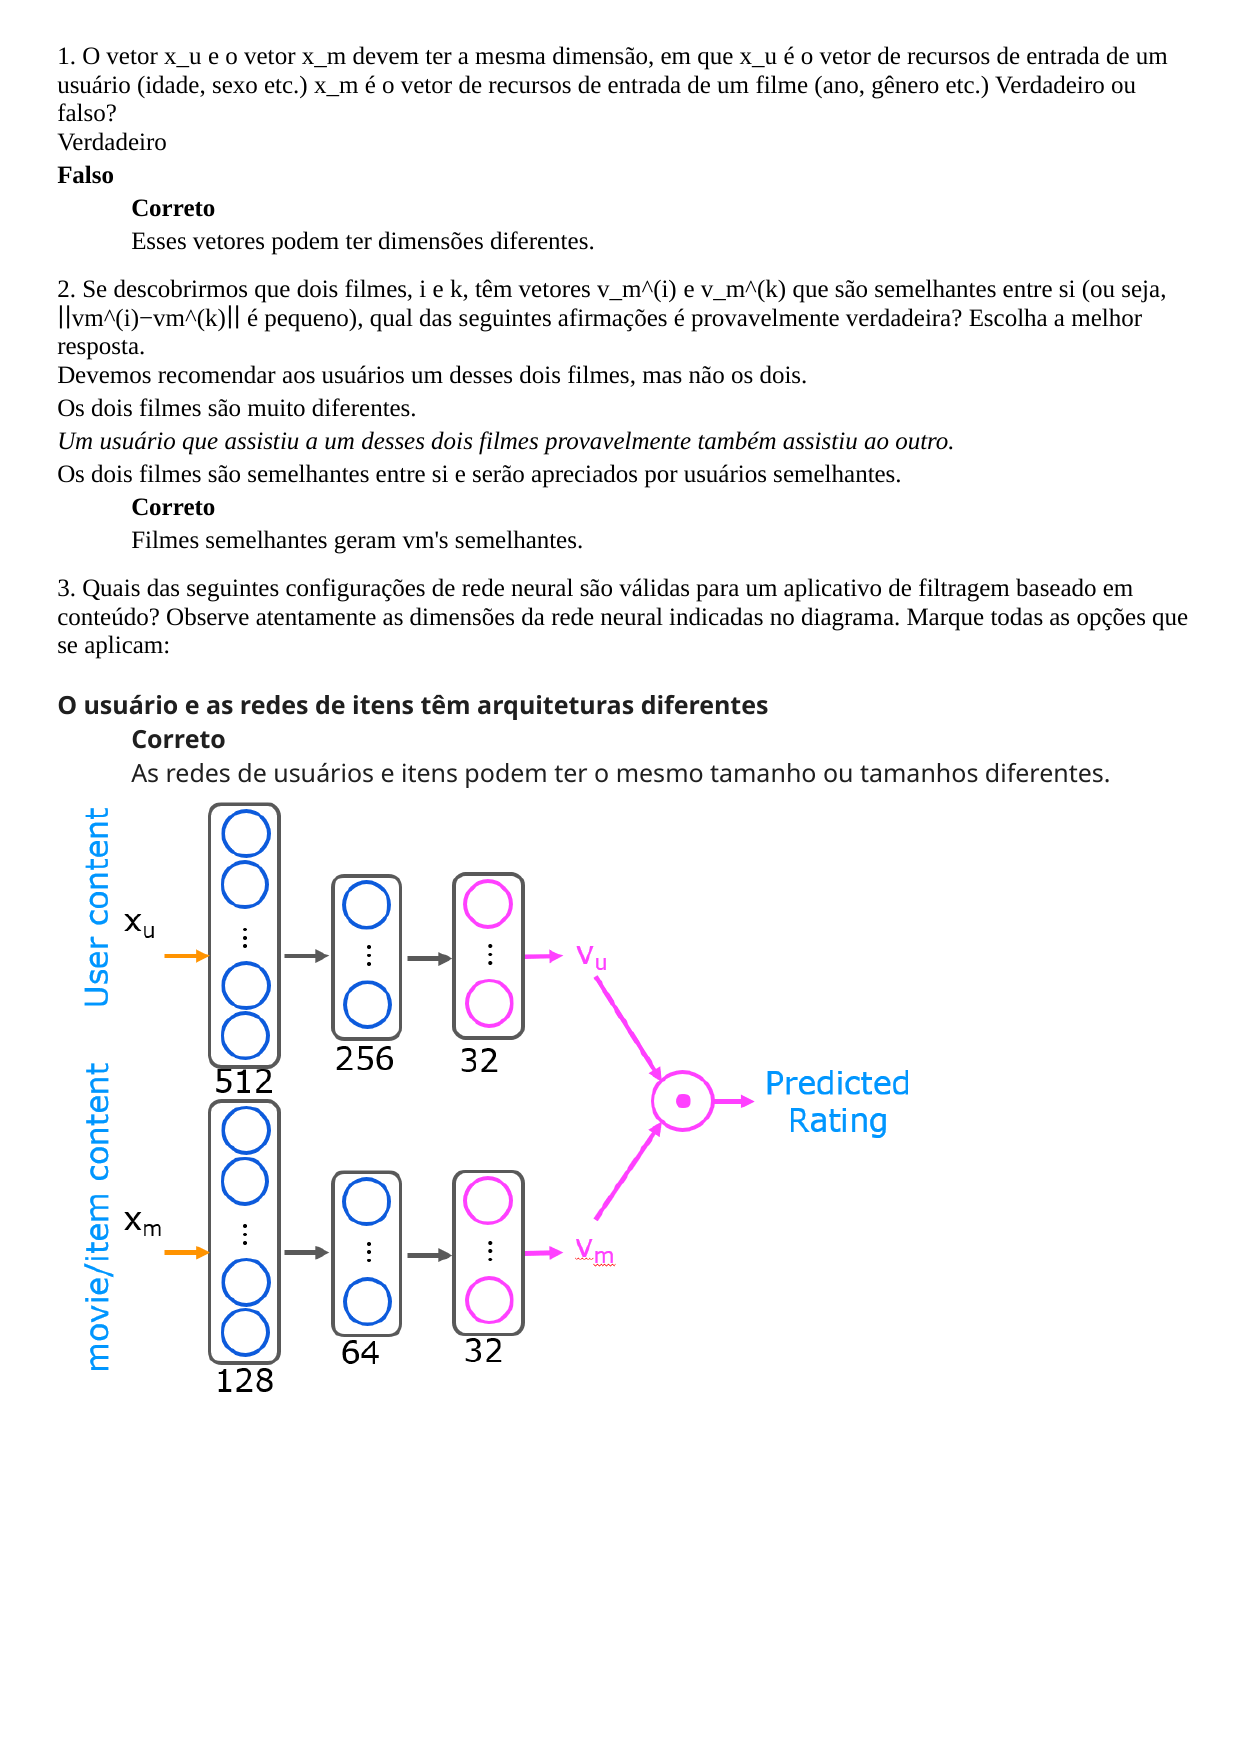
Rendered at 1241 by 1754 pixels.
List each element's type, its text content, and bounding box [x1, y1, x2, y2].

text Correto [57, 722, 1199, 756]
text Verdadeiro Falso Correto Esses vetores podem ter dimensões diferentes. [57, 127, 1199, 255]
text Devemos recomendar aos usuários um desses dois filmes, mas não os dois. Os dois filmes são muito diferentes. Um usuário que assistiu a um desses dois filmes provavelmente também assistiu ao outro. Os dois filmes são semelhantes entre si e serão apreciados por usuários semelhantes. Correto Filmes semelhantes geram vm​'s semelhantes. [57, 360, 1199, 554]
text O usuário e as redes de itens têm arquiteturas diferentes [57, 688, 1199, 722]
text 3. Quais das seguintes configurações de rede neural são válidas para um aplicativo de filtragem baseado em conteúdo? Observe atentamente as dimensões da rede neural indicadas no diagrama. Marque todas as opções que se aplicam: [57, 573, 1199, 659]
text 1. O vetor x_u​ e o vetor x_m​ devem ter a mesma dimensão, em que x_u​ é o vetor de recursos de entrada de um usuário (idade, sexo etc.) x_m​ é o vetor de recursos de entrada de um filme (ano, gênero etc.) Verdadeiro ou falso? [57, 41, 1199, 127]
text As redes de usuários e itens podem ter o mesmo tamanho ou tamanhos diferentes. [57, 756, 1199, 790]
text 2. Se descobrirmos que dois filmes, i e k, têm vetores v_m^(i)​ e v_m^(k)​ que são semelhantes entre si (ou seja, ∣∣vm^(i)​−vm^(k)​∣∣ é pequeno), qual das seguintes afirmações é provavelmente verdadeira? Escolha a melhor resposta. [57, 274, 1199, 360]
picture [57, 790, 919, 1399]
